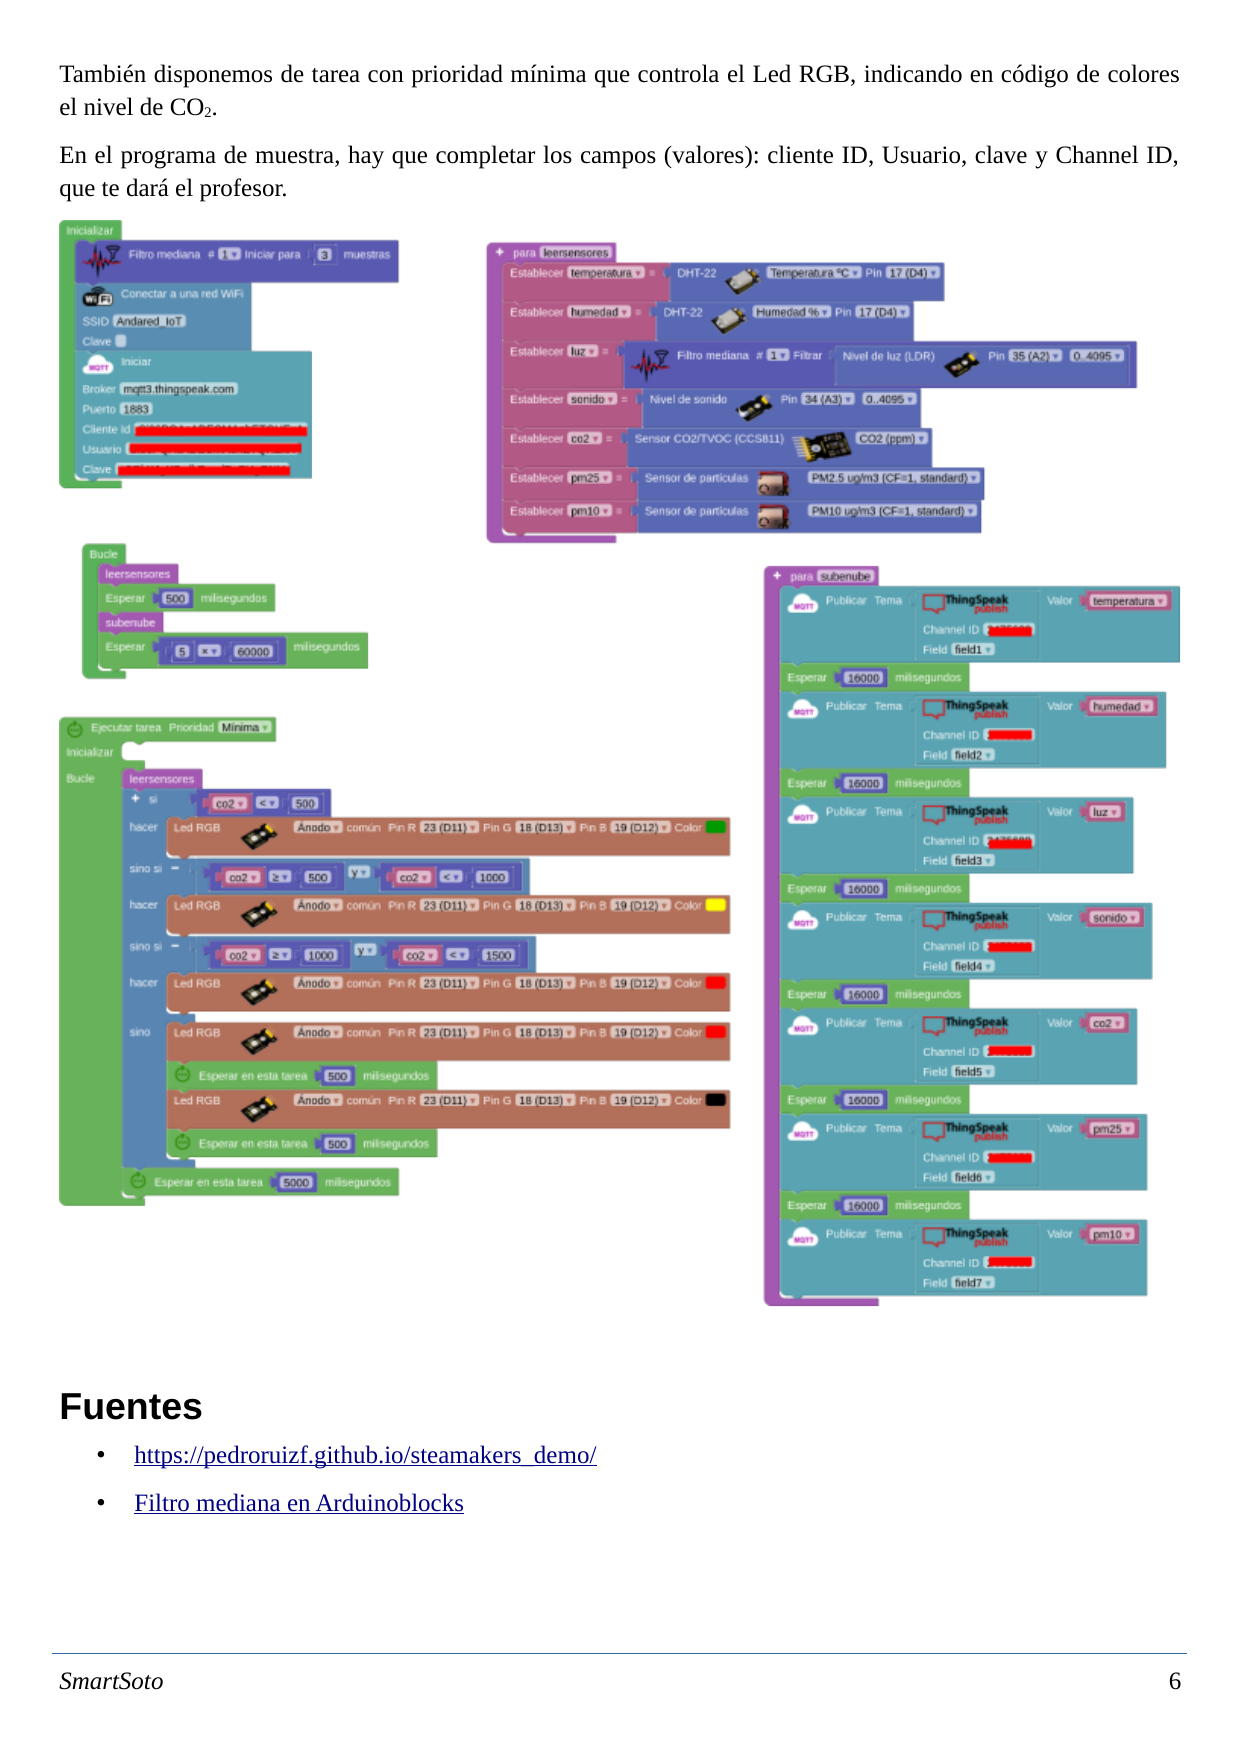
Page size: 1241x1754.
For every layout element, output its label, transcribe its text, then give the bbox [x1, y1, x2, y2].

picture [59, 220, 1182, 1308]
text También disponemos de tarea con prioridad mínima que controla el Led RGB, indicando en código de colores el nivel de CO2. [59, 59, 1181, 121]
list Filtro mediana en Arduinoblocks [97, 1488, 1181, 1516]
text En el programa de muestra, hay que completar los campos (valores): cliente ID, Usuario, clave y Channel ID, que te dará el profesor. [59, 140, 1181, 201]
subtitle Fuentes [59, 1384, 1181, 1427]
list https://pedroruizf.github.io/steamakers_demo/ [97, 1440, 1181, 1469]
